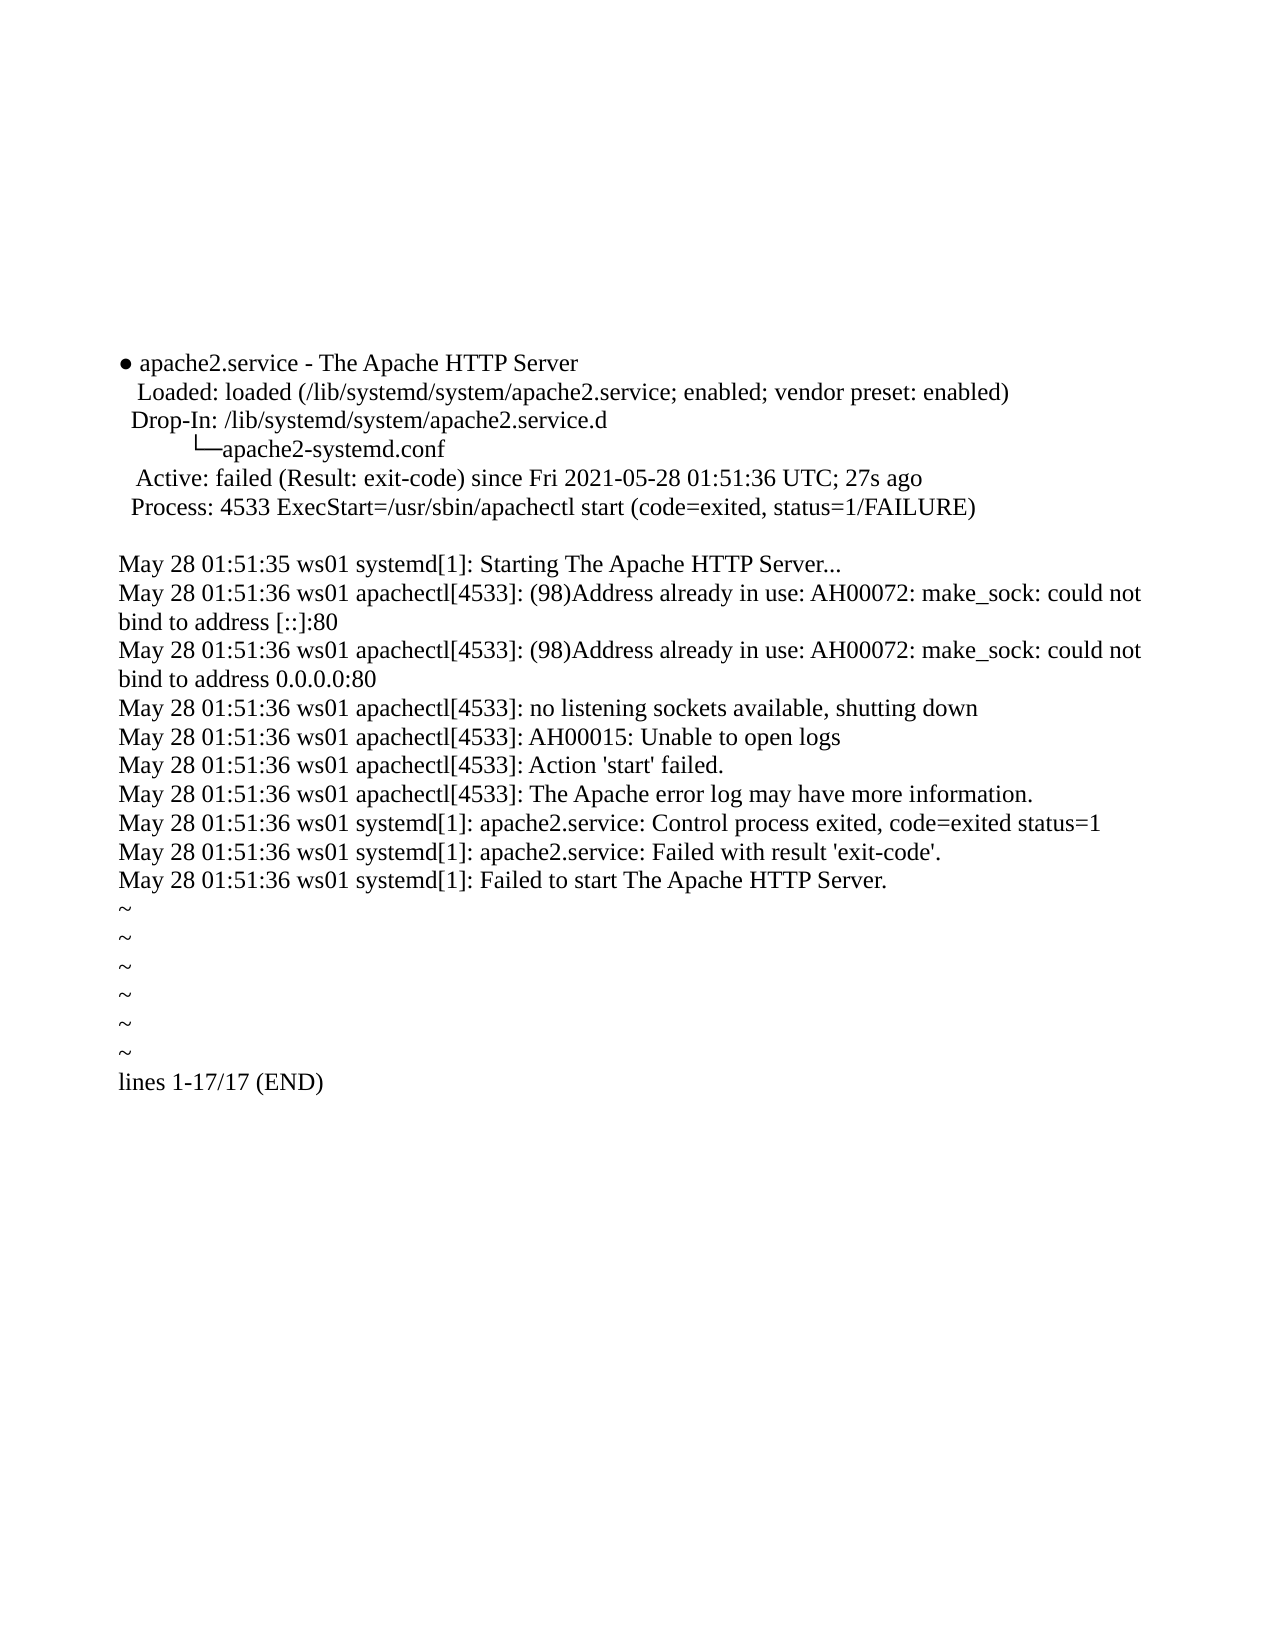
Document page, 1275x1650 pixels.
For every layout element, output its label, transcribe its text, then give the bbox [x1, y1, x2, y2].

text May 28 01:51:36 ws01 systemd[1]: apache2.service: Failed with result 'exit-code'. [118, 837, 1157, 866]
text ~ [118, 1009, 1157, 1038]
text May 28 01:51:36 ws01 systemd[1]: apache2.service: Control process exited, code=exited status=1 [118, 808, 1157, 837]
text May 28 01:51:36 ws01 apachectl[4533]: Action 'start' failed. [118, 751, 1157, 779]
text └─apache2-systemd.conf [118, 434, 1157, 463]
text ● apache2.service - The Apache HTTP Server [118, 348, 1157, 377]
text Process: 4533 ExecStart=/usr/sbin/apachectl start (code=exited, status=1/FAILURE) [118, 492, 1157, 521]
text May 28 01:51:36 ws01 systemd[1]: Failed to start The Apache HTTP Server. [118, 866, 1157, 894]
text ~ [118, 923, 1157, 952]
text May 28 01:51:36 ws01 apachectl[4533]: The Apache error log may have more information. [118, 779, 1157, 808]
text May 28 01:51:35 ws01 systemd[1]: Starting The Apache HTTP Server... [118, 549, 1157, 578]
text Active: failed (Result: exit-code) since Fri 2021-05-28 01:51:36 UTC; 27s ago [118, 463, 1157, 492]
text ~ [118, 981, 1157, 1009]
text Drop-In: /lib/systemd/system/apache2.service.d [118, 406, 1157, 434]
text lines 1-17/17 (END) [118, 1067, 1157, 1096]
text ~ [118, 894, 1157, 923]
text May 28 01:51:36 ws01 apachectl[4533]: no listening sockets available, shutting down [118, 693, 1157, 722]
text May 28 01:51:36 ws01 apachectl[4533]: (98)Address already in use: AH00072: make_sock: could not bind to address 0.0.0.0:80 [118, 636, 1157, 693]
text ~ [118, 1038, 1157, 1067]
text Loaded: loaded (/lib/systemd/system/apache2.service; enabled; vendor preset: enabled) [118, 377, 1157, 406]
text May 28 01:51:36 ws01 apachectl[4533]: AH00015: Unable to open logs [118, 722, 1157, 751]
text May 28 01:51:36 ws01 apachectl[4533]: (98)Address already in use: AH00072: make_sock: could not bind to address [::]:80 [118, 578, 1157, 636]
text ~ [118, 952, 1157, 981]
